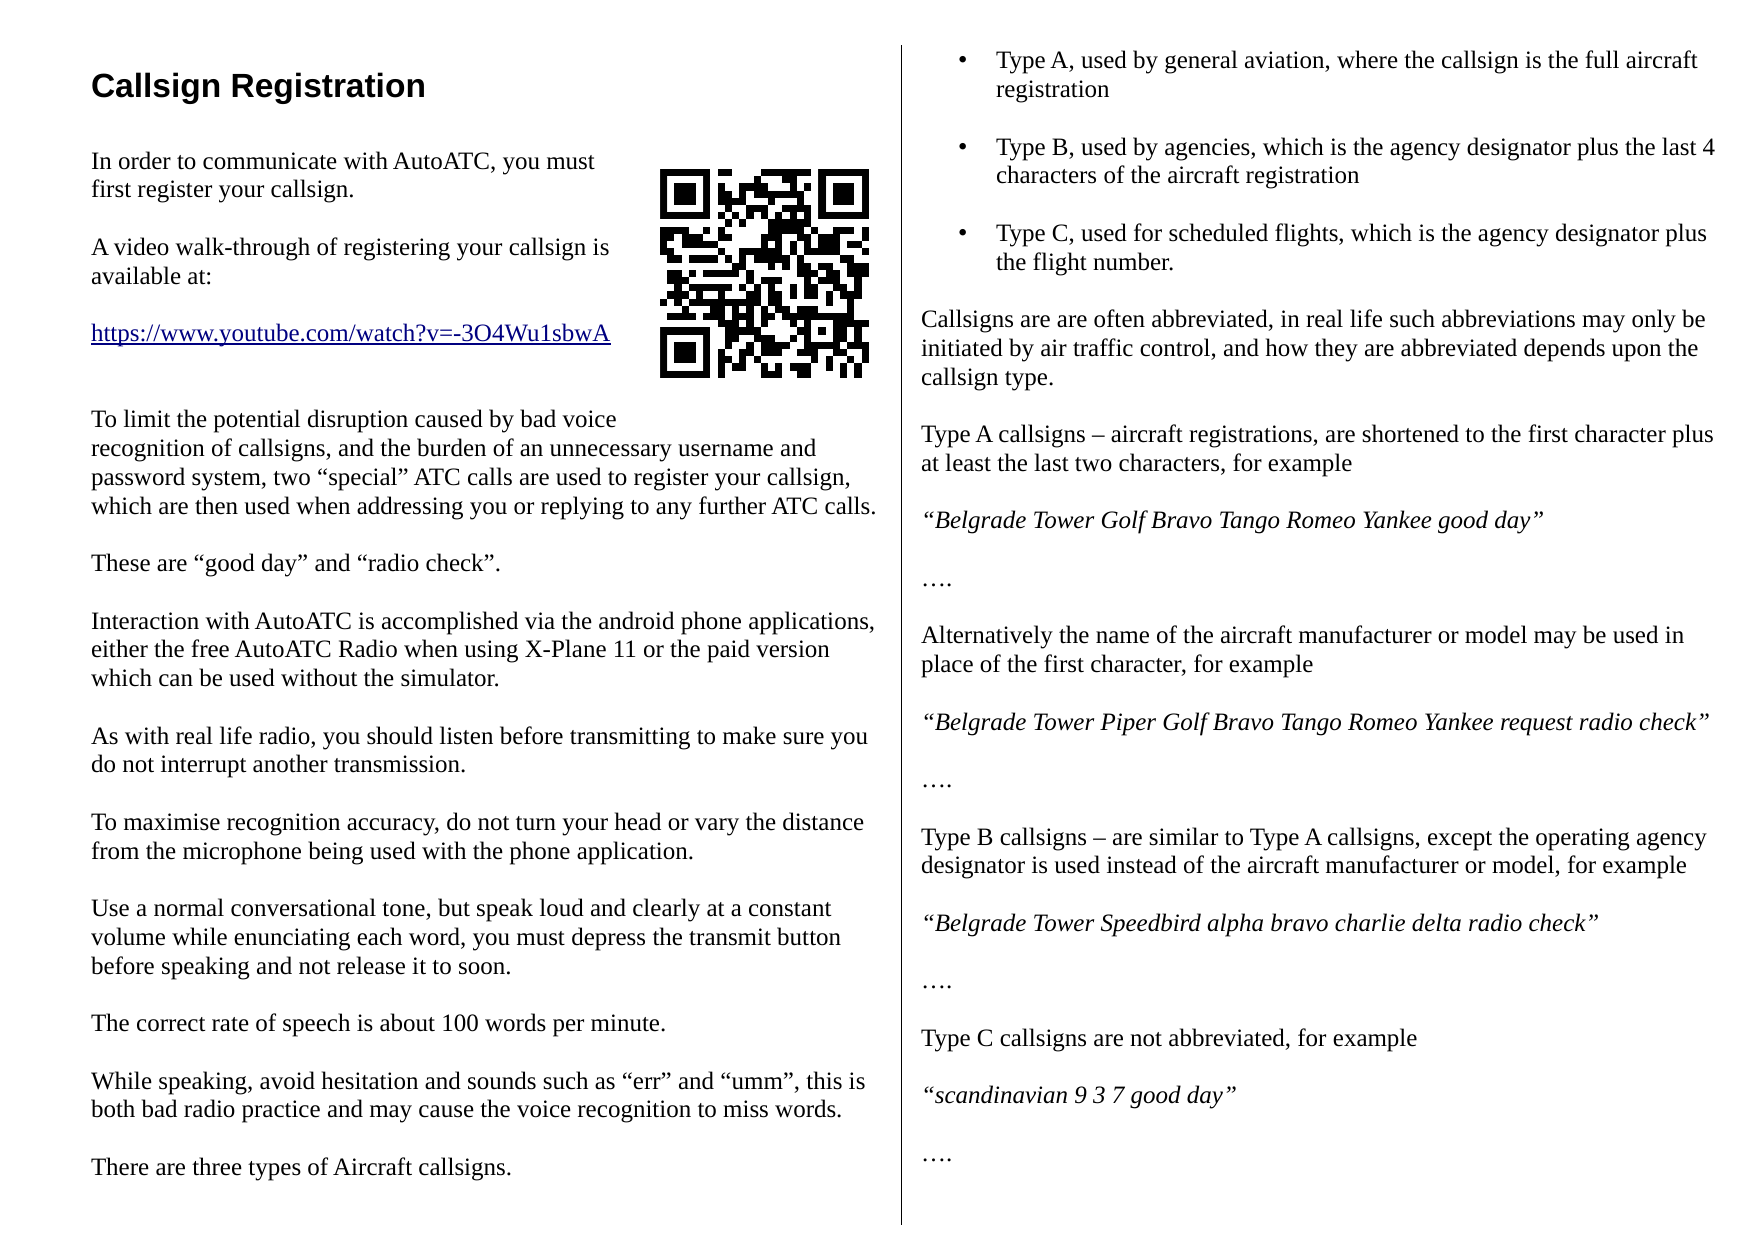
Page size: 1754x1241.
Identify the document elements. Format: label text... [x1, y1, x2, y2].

list Type C, used for scheduled flights, which is the agency designator plus the flight number. [958, 218, 1738, 275]
text In order to communicate with AutoATC, you must first register your callsign. [91, 146, 629, 203]
text Use a normal conversational tone, but speak loud and clearly at a constant volume while enunciating each word, you must depress the transmit button before speaking and not release it to soon. [91, 893, 881, 979]
text Alternatively the name of the aircraft manufacturer or model may be used in place of the first character, for example [921, 620, 1720, 678]
text A video walk-through of registering your callsign is available at: [91, 232, 629, 289]
text While speaking, avoid hesitation and sounds such as “err” and “umm”, this is both bad radio practice and may cause the voice recognition to miss words. [91, 1066, 881, 1123]
text Interaction with AutoATC is accomplished via the android phone applications, either the free AutoATC Radio when using X-Plane 11 or the paid version which can be used without the simulator. [91, 606, 881, 692]
text There are three types of Aircraft callsigns. [91, 1152, 881, 1181]
text To limit the potential disruption caused by bad voice recognition of callsigns, and the burden of an unnecessary username and password system, two “special” ATC calls are used to register your callsign, which are then used when addressing you or replying to any further ATC calls. [91, 404, 881, 519]
text …. [921, 965, 1720, 994]
text As with real life radio, you should listen before transmitting to make sure you do not interrupt another transmission. [91, 721, 881, 778]
text https://www.youtube.com/watch?v=-3O4Wu1sbwA [91, 318, 629, 347]
text These are “good day” and “radio check”. [91, 548, 881, 577]
text “Belgrade Tower Golf Bravo Tango Romeo Yankee good day” [921, 505, 1720, 534]
text “Belgrade Tower Piper Golf Bravo Tango Romeo Yankee request radio check” [921, 707, 1720, 735]
text To maximise recognition accuracy, do not turn your head or vary the distance from the microphone being used with the phone application. [91, 807, 881, 864]
text “Belgrade Tower Speedbird alpha bravo charlie delta radio check” [921, 908, 1720, 937]
text Callsigns are are often abbreviated, in real life such abbreviations may only be initiated by air traffic control, and how they are abbreviated depends upon the callsign type. [921, 304, 1720, 390]
subtitle Callsign Registration [91, 66, 898, 105]
list Type A, used by general aviation, where the callsign is the full aircraft registration [958, 45, 1738, 103]
list Type B, used by agencies, which is the agency designator plus the last 4 characters of the aircraft registration [958, 132, 1738, 189]
text Type C callsigns are not abbreviated, for example [921, 1023, 1720, 1052]
picture [629, 138, 899, 408]
text …. [921, 764, 1720, 793]
text Type A callsigns – aircraft registrations, are shortened to the first character plus at least the last two characters, for example [921, 419, 1720, 477]
text “scandinavian 9 3 7 good day” [921, 1080, 1720, 1109]
text …. [921, 1138, 1720, 1167]
text The correct rate of speech is about 100 words per minute. [91, 1008, 881, 1037]
text Type B callsigns – are similar to Type A callsigns, except the operating agency designator is used instead of the aircraft manufacturer or model, for example [921, 822, 1720, 879]
text …. [921, 563, 1720, 592]
